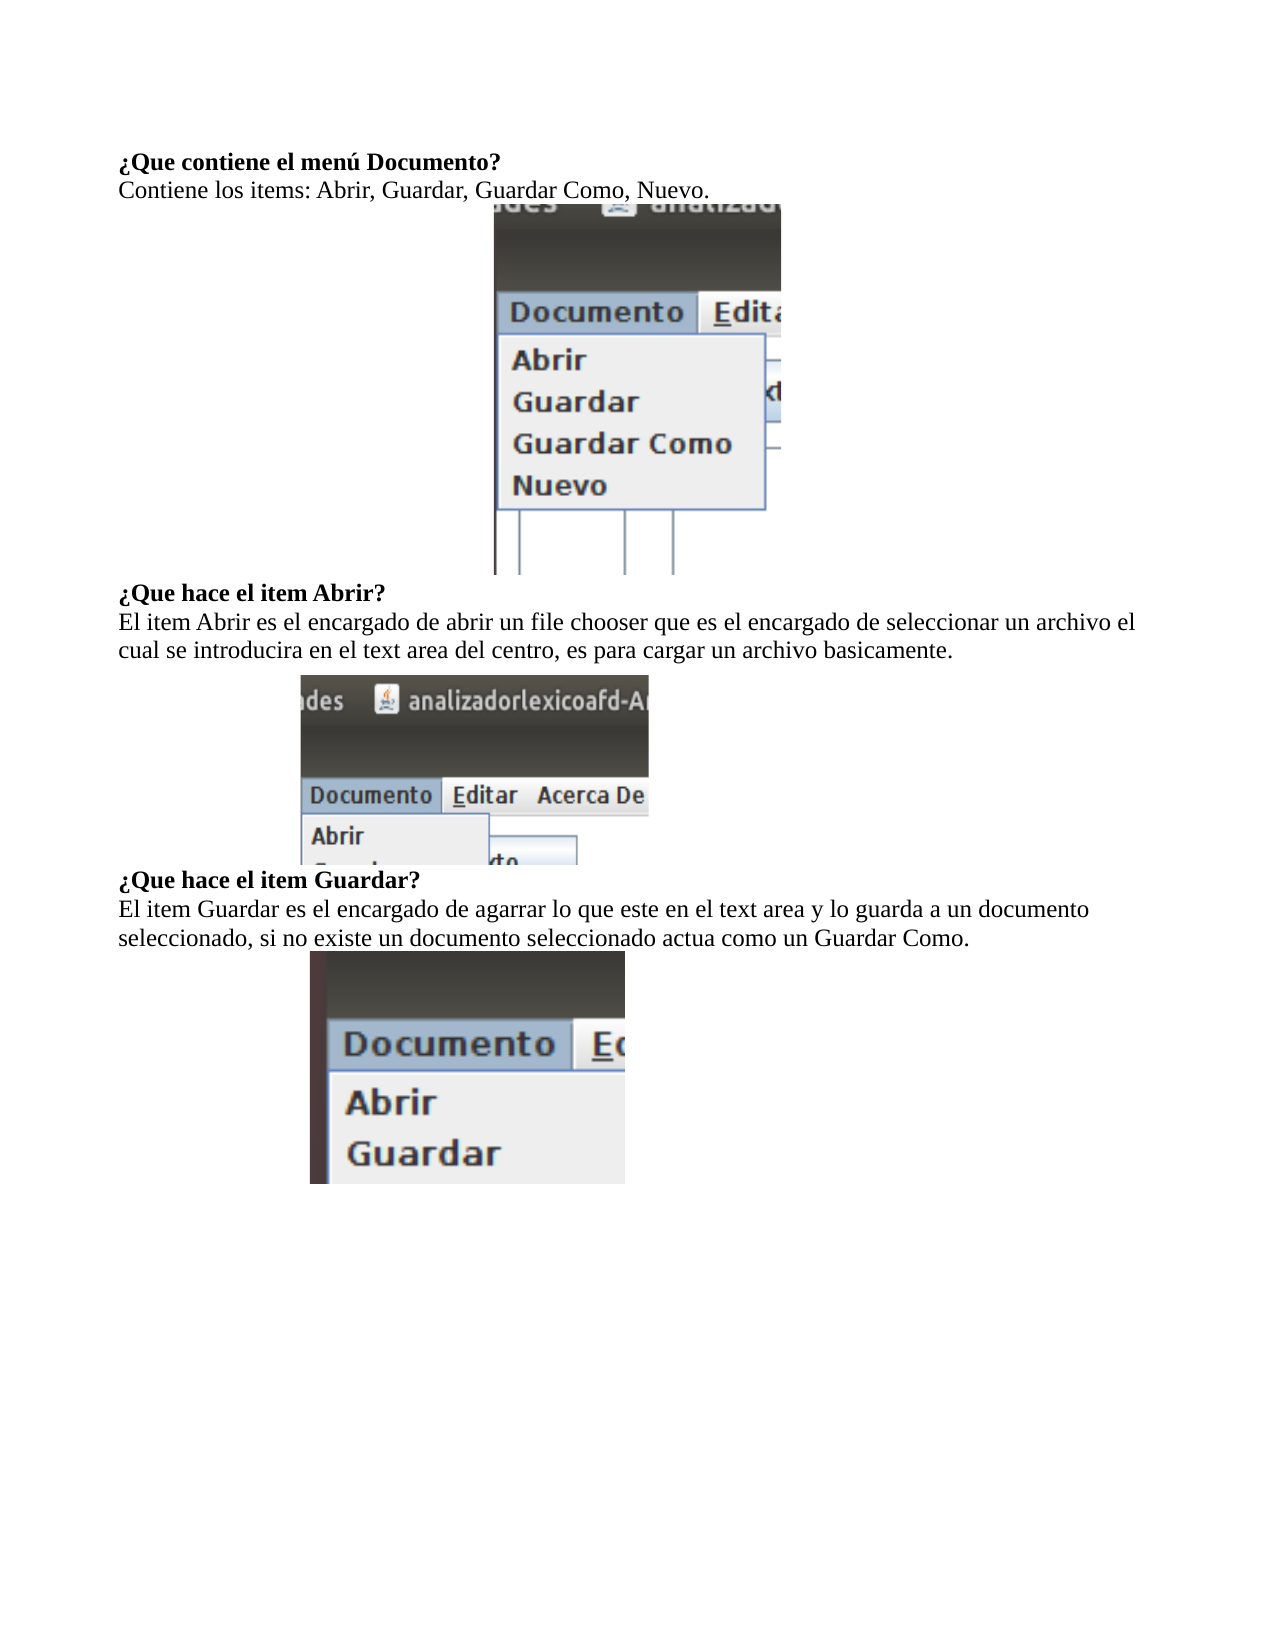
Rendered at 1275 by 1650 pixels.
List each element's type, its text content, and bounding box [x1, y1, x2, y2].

text El item Guardar es el encargado de agarrar lo que este en el text area y lo guarda a un documento seleccionado, si no existe un documento seleccionado actua como un Guardar Como. [118, 894, 1157, 952]
text El item Abrir es el encargado de abrir un file chooser que es el encargado de seleccionar un archivo el cual se introducira en el text area del centro, es para cargar un archivo basicamente. [118, 607, 1157, 664]
text Contiene los items: Abrir, Guardar, Guardar Como, Nuevo. [118, 176, 1157, 204]
text ¿Que hace el item Guardar? [118, 866, 1157, 894]
text ¿Que hace el item Abrir? [118, 578, 1157, 607]
text ¿Que contiene el menú Documento? [118, 147, 1157, 176]
picture [493, 204, 520, 269]
picture [309, 951, 336, 993]
